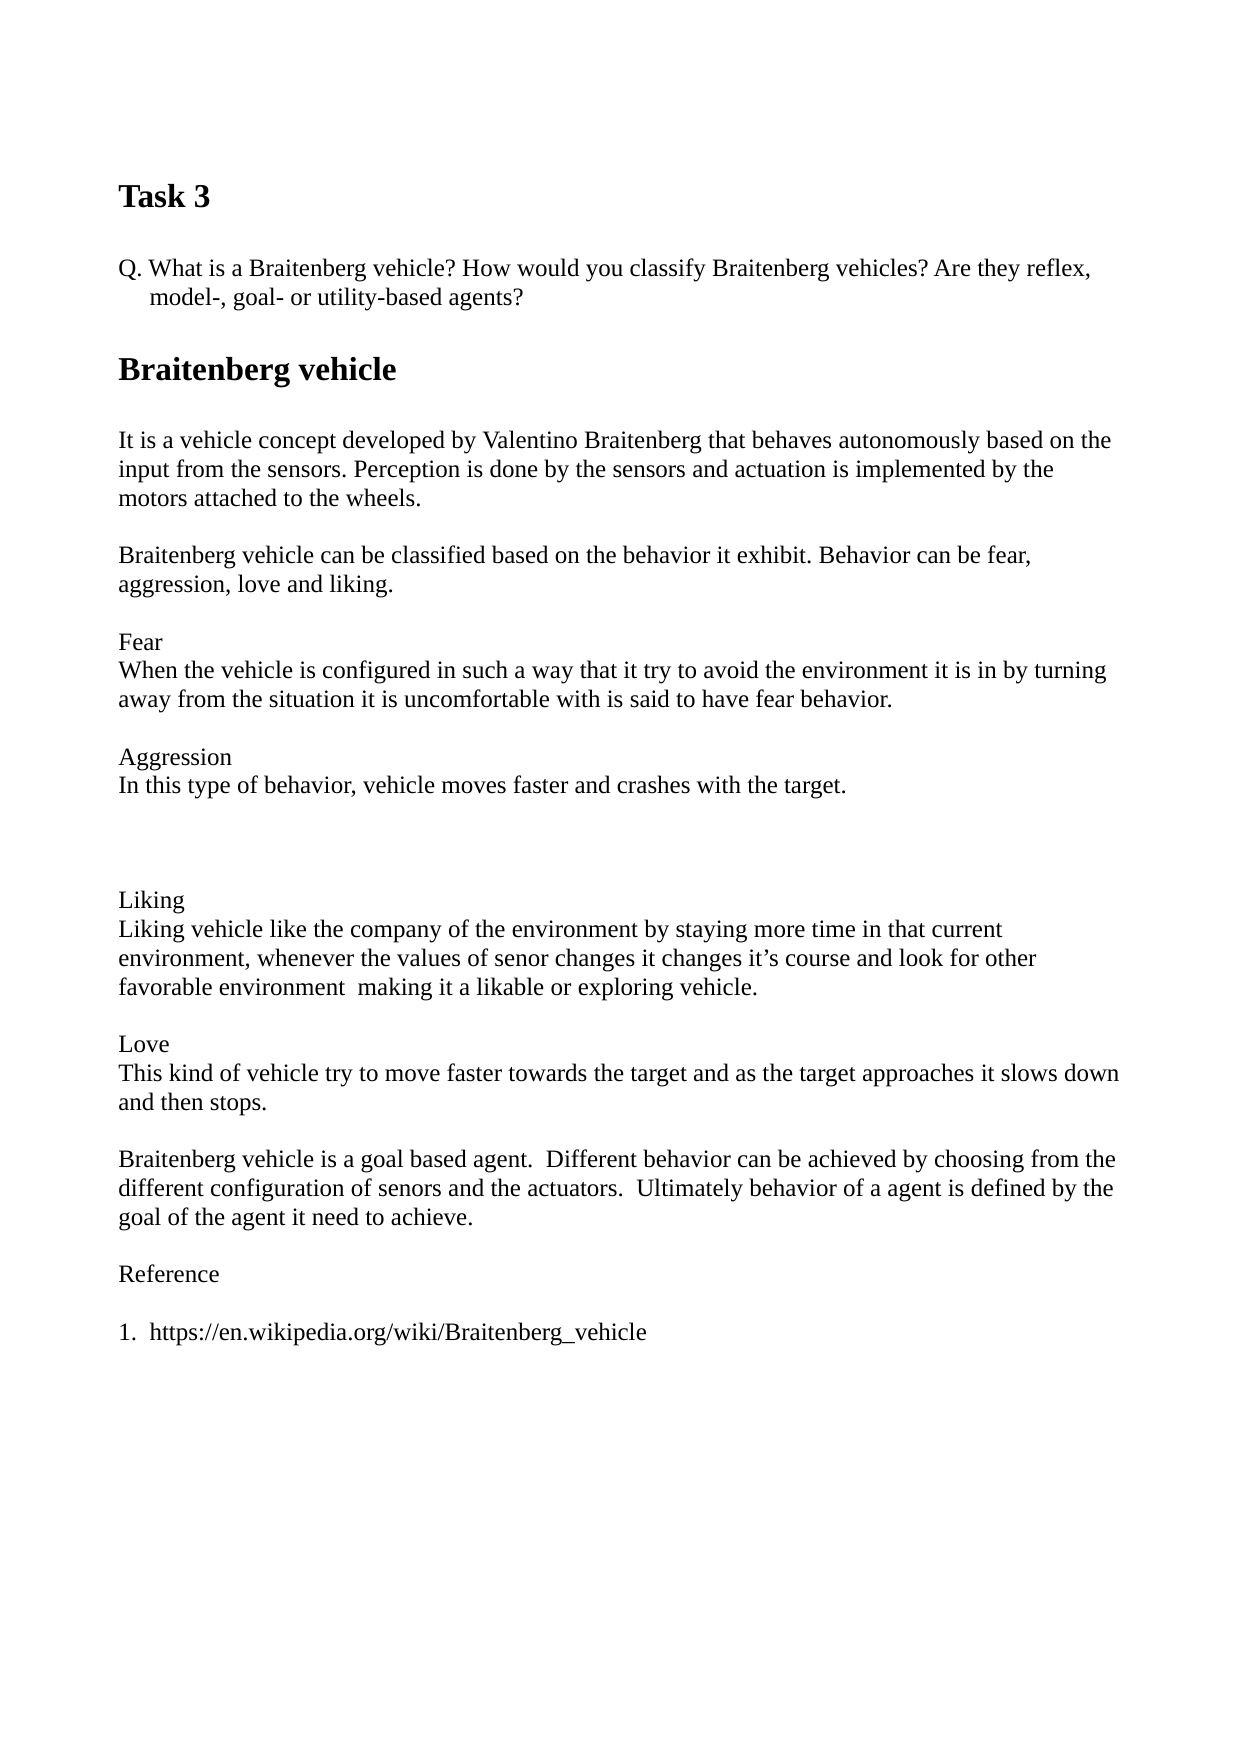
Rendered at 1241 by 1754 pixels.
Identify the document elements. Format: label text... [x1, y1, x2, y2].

text Liking vehicle like the company of the environment by staying more time in that current environment, whenever the values of senor changes it changes it’s course and look for other favorable environment making it a likable or exploring vehicle. [118, 914, 1122, 1001]
text When the vehicle is configured in such a way that it try to avoid the environment it is in by turning away from the situation it is uncomfortable with is said to have fear behavior. [118, 656, 1122, 713]
text Braitenberg vehicle is a goal based agent. Different behavior can be achieved by choosing from the different configuration of senors and the actuators. Ultimately behavior of a agent is defined by the goal of the agent it need to achieve. [118, 1144, 1122, 1231]
text Braitenberg vehicle can be classified based on the behavior it exhibit. Behavior can be fear, aggression, love and liking. [118, 541, 1122, 598]
text Aggression [118, 742, 1122, 771]
text 1. https://en.wikipedia.org/wiki/Braitenberg_vehicle [118, 1317, 1122, 1346]
text Fear [118, 627, 1122, 656]
text Q. What is a Braitenberg vehicle? How would you classify Braitenberg vehicles? Are they reflex, [118, 253, 1122, 282]
text Braitenberg vehicle [118, 349, 1122, 387]
text In this type of behavior, vehicle moves faster and crashes with the target. [118, 771, 1122, 799]
text model-, goal- or utility-based agents? [118, 282, 1122, 311]
text This kind of vehicle try to move faster towards the target and as the target approaches it slows down and then stops. [118, 1058, 1122, 1116]
text Task 3 [118, 176, 1122, 215]
text It is a vehicle concept developed by Valentino Braitenberg that behaves autonomously based on the input from the sensors. Perception is done by the sensors and actuation is implemented by the motors attached to the wheels. [118, 426, 1122, 512]
text Reference [118, 1259, 1122, 1288]
text Love [118, 1029, 1122, 1058]
text Liking [118, 886, 1122, 914]
